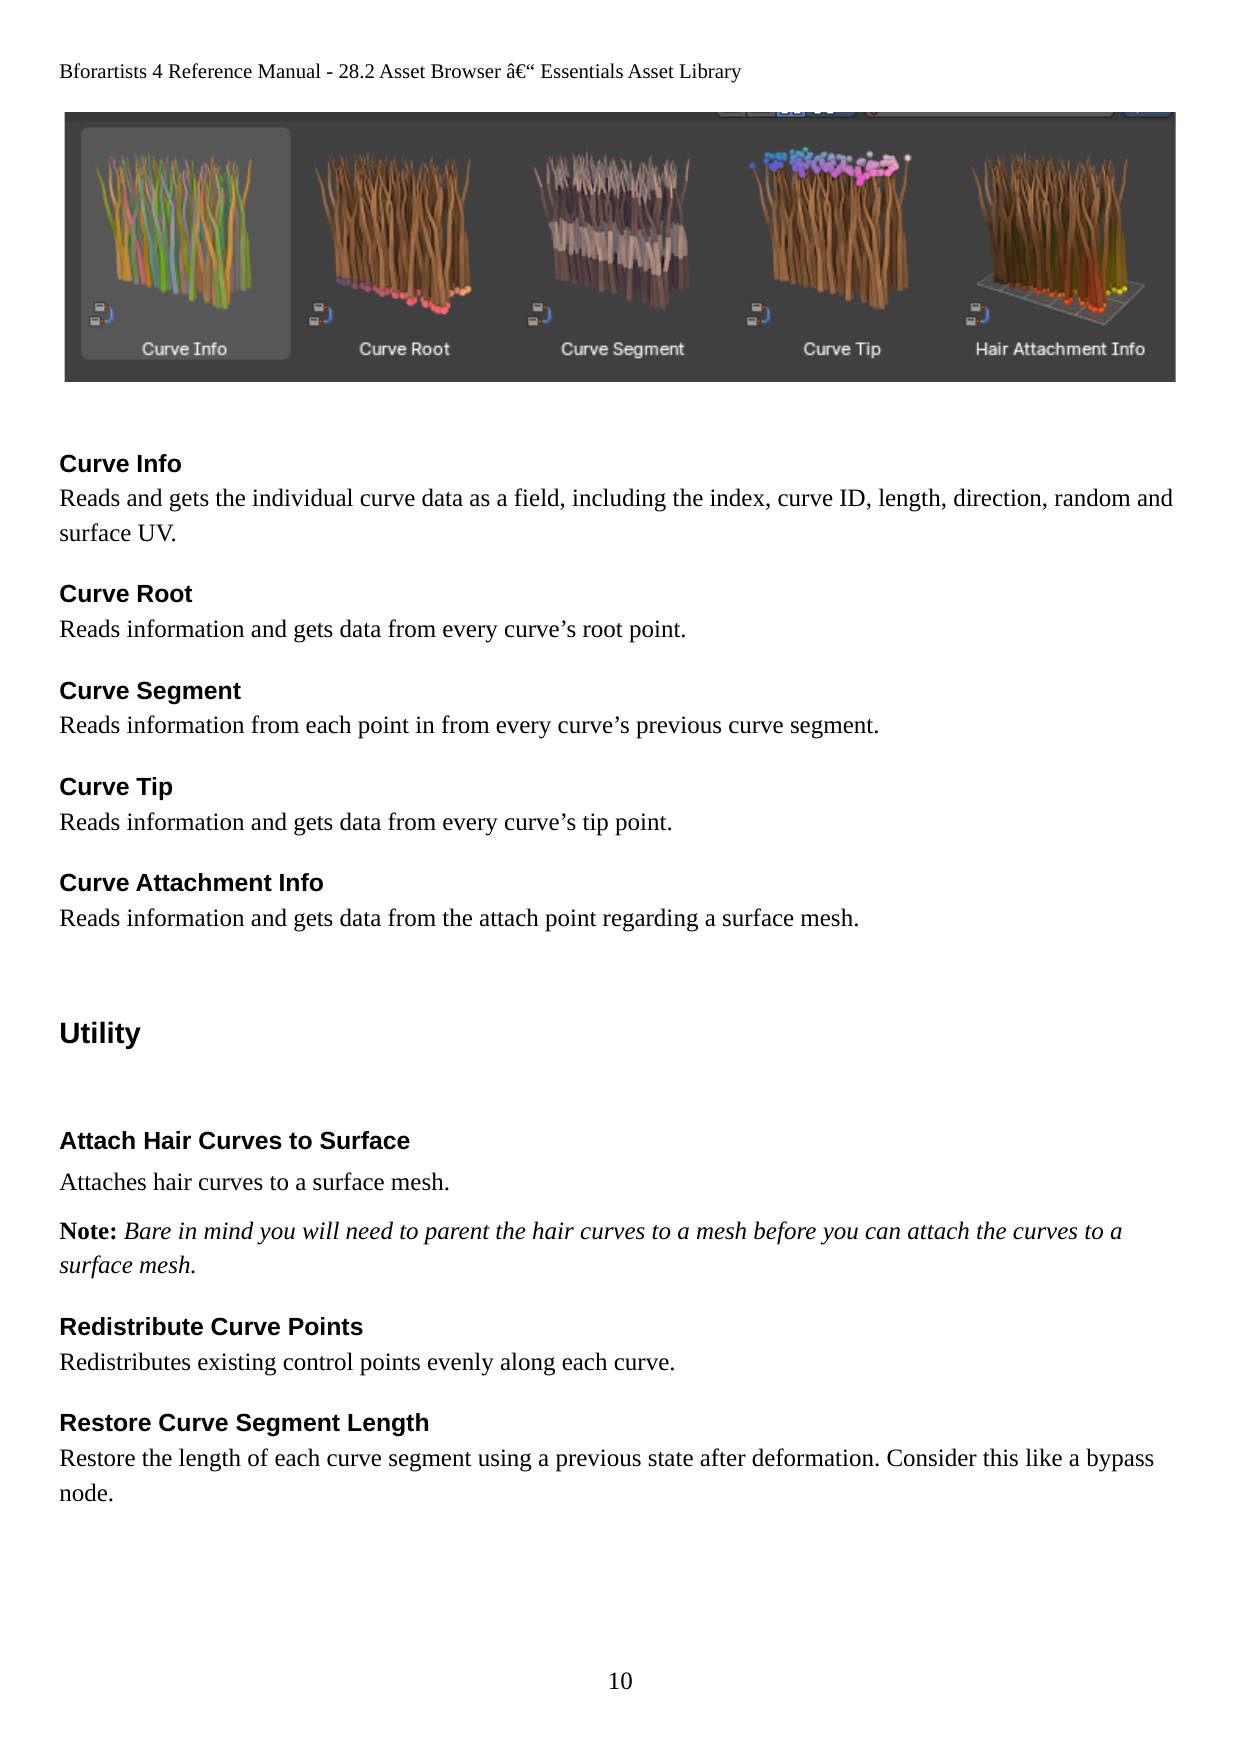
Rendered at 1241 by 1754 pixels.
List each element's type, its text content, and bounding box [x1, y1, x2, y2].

text Reads information and gets data from every curve’s tip point. [59, 807, 1181, 836]
subtitle Curve Tip [59, 772, 1181, 801]
subtitle Curve Root [59, 579, 1181, 608]
subtitle Redistribute Curve Points [59, 1312, 1181, 1341]
subtitle Restore Curve Segment Length [59, 1408, 1181, 1437]
text Reads information and gets data from every curve’s root point. [59, 614, 1181, 643]
subtitle Utility [59, 1016, 1181, 1050]
text Redistributes existing control points evenly along each curve. [59, 1347, 1181, 1376]
text Attaches hair curves to a surface mesh. [59, 1167, 1181, 1196]
text Reads and gets the individual curve data as a field, including the index, curve ID, length, direction, random and surface UV. [59, 483, 1181, 547]
subtitle Attach Hair Curves to Surface [59, 1126, 1181, 1154]
text Note: Bare in mind you will need to parent the hair curves to a mesh before you can attach the curves to a surface mesh. [59, 1216, 1181, 1279]
text Restore the length of each curve segment using a previous state after deformation. Consider this like a bypass node. [59, 1443, 1181, 1506]
text Reads information and gets data from the attach point regarding a surface mesh. [59, 903, 1181, 932]
subtitle Curve Segment [59, 676, 1181, 704]
subtitle Curve Info [59, 449, 1181, 477]
text Reads information from each point in from every curve’s previous curve segment. [59, 711, 1181, 739]
subtitle Curve Attachment Info [59, 868, 1181, 897]
picture [64, 112, 1176, 382]
